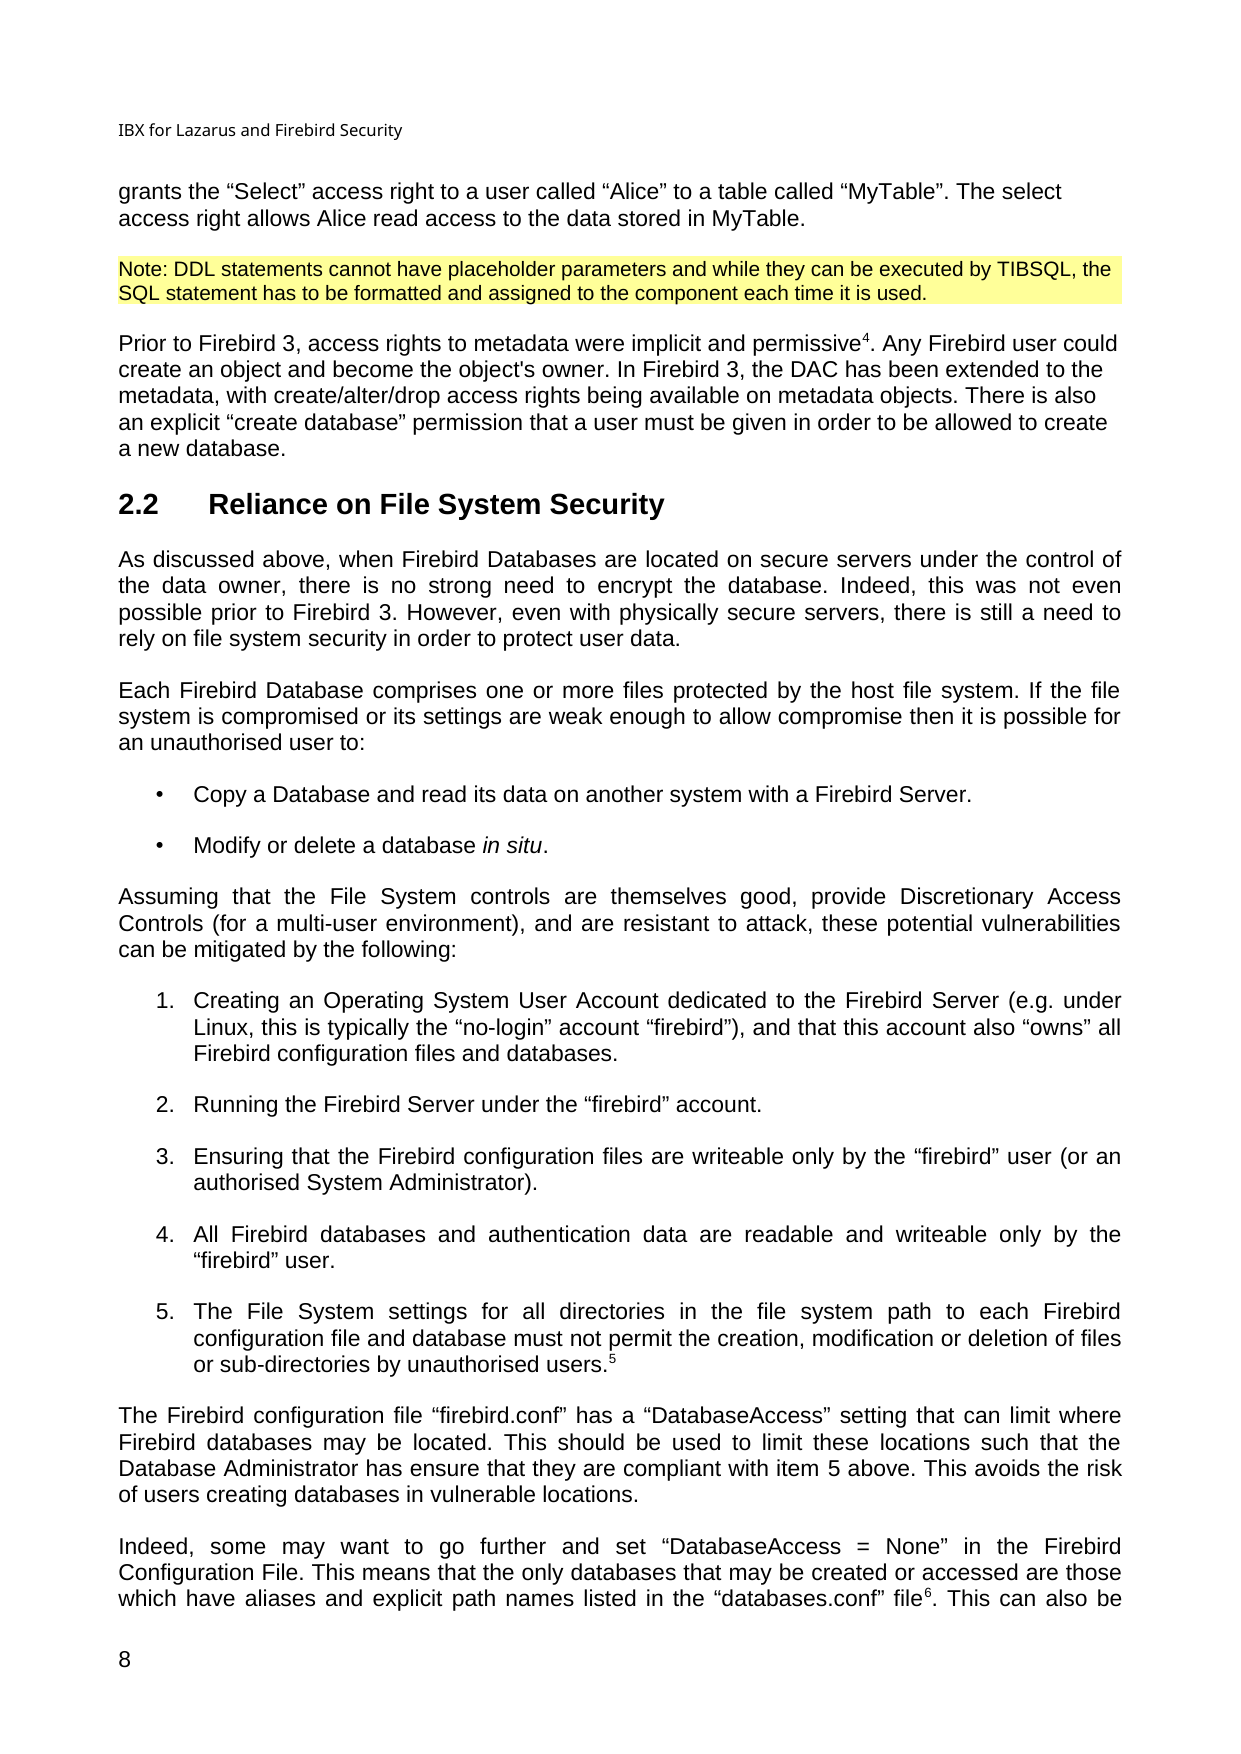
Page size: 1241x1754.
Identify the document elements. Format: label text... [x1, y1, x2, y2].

list The File System settings for all directories in the file system path to each Firebird configuration file and database must not permit the creation, modification or deletion of files or sub-directories by unauthorised users. [156, 1298, 1122, 1377]
subtitle Reliance on File System Security [118, 487, 1122, 521]
text Indeed, some may want to go further and set “DatabaseAccess = None” in the Firebird Configuration File. This means that the only databases that may be created or accessed are those which have aliases and explicit path names listed in the “databases.conf” file. This can also be [118, 1533, 1122, 1612]
list Ensuring that the Firebird configuration files are writeable only by the “firebird” user (or an authorised System Administrator). [156, 1143, 1122, 1196]
text Prior to Firebird 3, access rights to metadata were implicit and permissive. Any Firebird user could create an object and become the object's owner. In Firebird 3, the DAC has been extended to the metadata, with create/alter/drop access rights being available on metadata objects. There is also an explicit “create database” permission that a user must be given in order to be allowed to create a new database. [118, 330, 1122, 462]
list Copy a Database and read its data on another system with a Firebird Server. [156, 781, 1122, 807]
list Running the Firebird Server under the “firebird” account. [156, 1091, 1122, 1118]
list Modify or delete a database in situ. [156, 832, 1122, 858]
text Note: DDL statements cannot have placeholder parameters and while they can be executed by TIBSQL, the SQL statement has to be formatted and assigned to the component each time it is used. [118, 256, 1122, 304]
text The Firebird configuration file “firebird.conf” has a “DatabaseAccess” setting that can limit where Firebird databases may be located. This should be used to limit these locations such that the Database Administrator has ensure that they are compliant with item 5 above. This avoids the risk of users creating databases in vulnerable locations. [118, 1402, 1122, 1508]
text Assuming that the File System controls are themselves good, provide Discretionary Access Controls (for a multi-user environment), and are resistant to attack, these potential vulnerabilities can be mitigated by the following: [118, 883, 1122, 962]
list All Firebird databases and authentication data are readable and writeable only by the “firebird” user. [156, 1221, 1122, 1273]
text grants the “Select” access right to a user called “Alice” to a table called “MyTable”. The select access right allows Alice read access to the data stored in MyTable. [118, 178, 1122, 231]
text Each Firebird Database comprises one or more files protected by the host file system. If the file system is compromised or its settings are weak enough to allow compromise then it is possible for an unauthorised user to: [118, 677, 1122, 756]
list Creating an Operating System User Account dedicated to the Firebird Server (e.g. under Linux, this is typically the “no-login” account “firebird”), and that this account also “owns” all Firebird configuration files and databases. [156, 987, 1122, 1066]
text As discussed above, when Firebird Databases are located on secure servers under the control of the data owner, there is no strong need to encrypt the database. Indeed, this was not even possible prior to Firebird 3. However, even with physically secure servers, there is still a need to rely on file system security in order to protect user data. [118, 546, 1122, 652]
